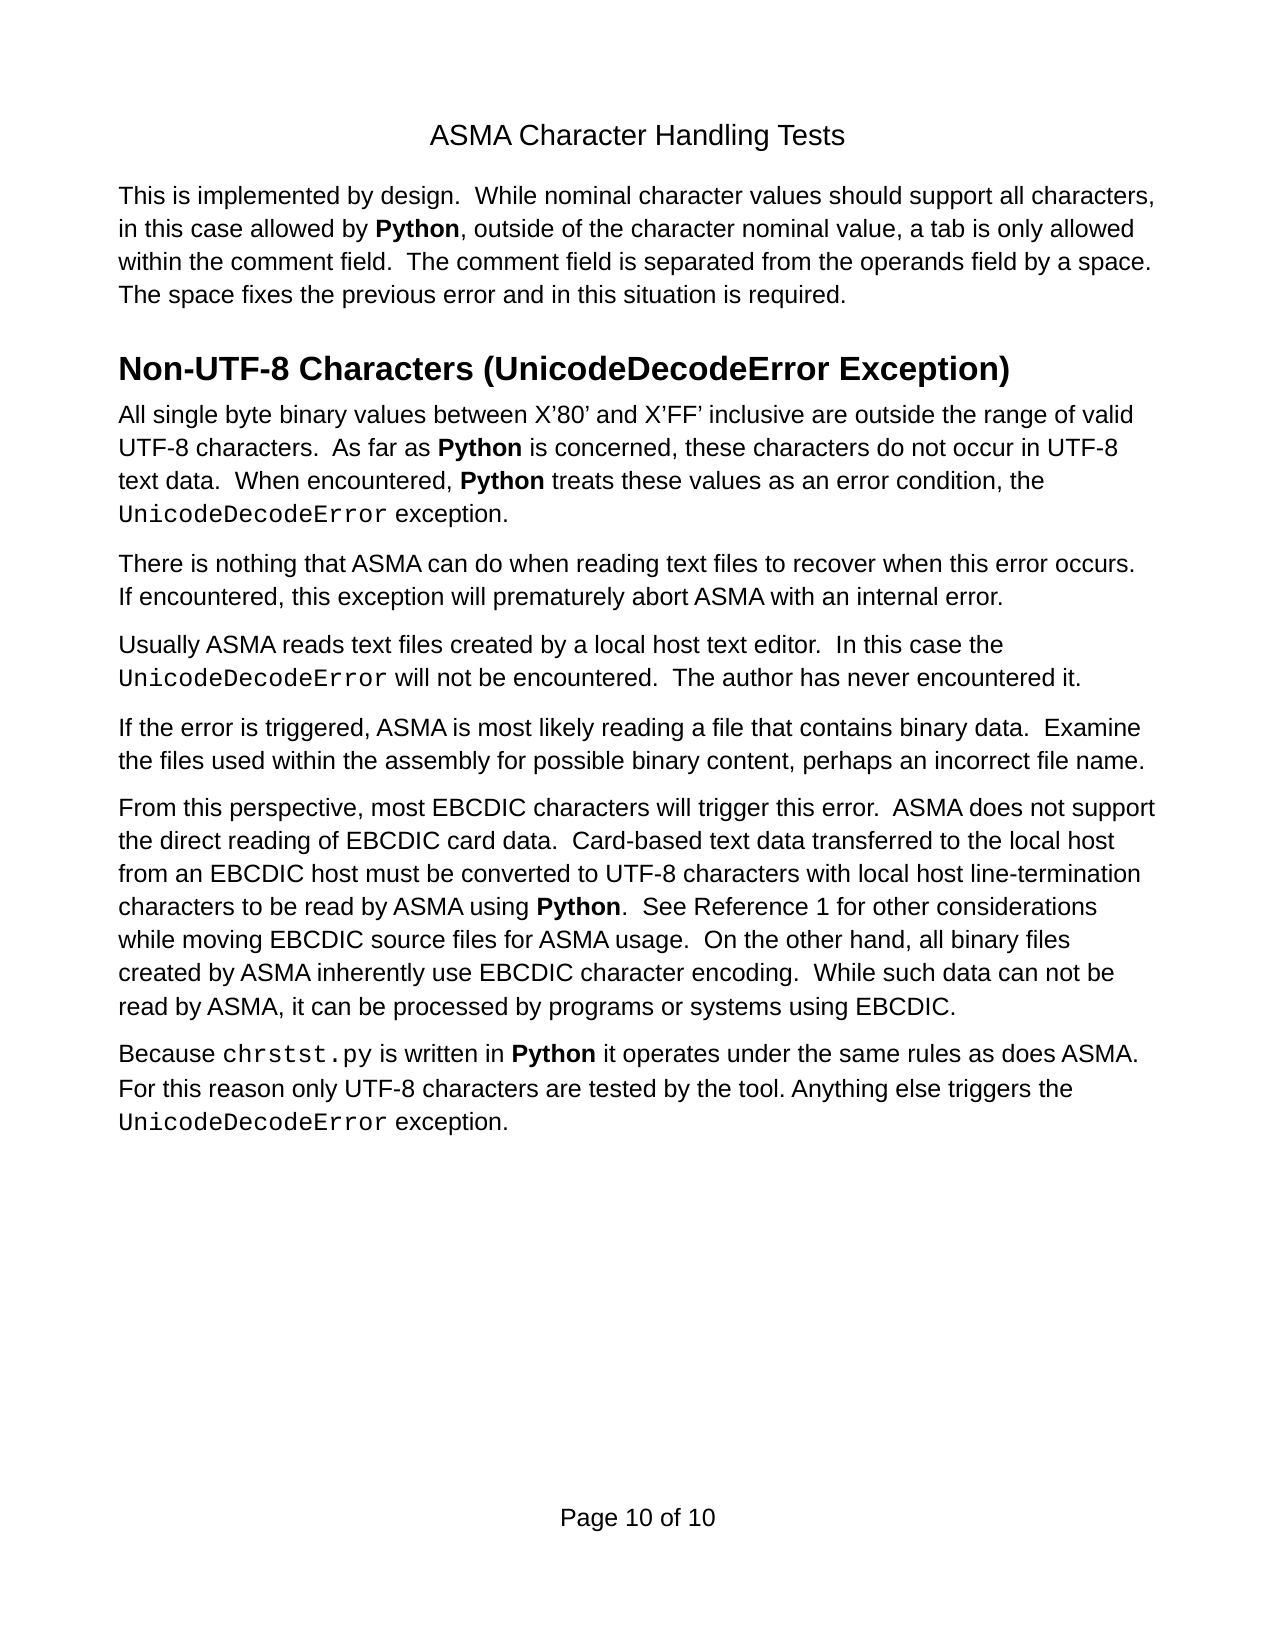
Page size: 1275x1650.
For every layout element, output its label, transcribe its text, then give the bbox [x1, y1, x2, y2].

text All single byte binary values between X’80’ and X’FF’ inclusive are outside the range of valid UTF-8 characters. As far as Python is concerned, these characters do not occur in UTF-8 text data. When encountered, Python treats these values as an error condition, the UnicodeDecodeError exception. [118, 400, 1157, 530]
text Usually ASMA reads text files created by a local host text editor. In this case the UnicodeDecodeError will not be encountered. The author has never encountered it. [118, 629, 1157, 693]
subtitle Non-UTF-8 Characters (UnicodeDecodeError Exception) [118, 349, 1157, 387]
text This is implemented by design. While nominal character values should support all characters, in this case allowed by Python, outside of the character nominal value, a tab is only allowed within the comment field. The comment field is separated from the operands field by a space. The space fixes the previous error and in this situation is required. [118, 181, 1157, 309]
text Because chrstst.py is written in Python it operates under the same rules as does ASMA. For this reason only UTF-8 characters are tested by the tool. Anything else triggers the UnicodeDecodeError exception. [118, 1039, 1157, 1138]
text If the error is triggered, ASMA is most likely reading a file that contains binary data. Examine the files used within the assembly for possible binary content, perhaps an incorrect file name. [118, 713, 1157, 774]
text From this perspective, most EBCDIC characters will trigger this error. ASMA does not support the direct reading of EBCDIC card data. Card-based text data transferred to the local host from an EBCDIC host must be converted to UTF-8 characters with local host line-termination characters to be read by ASMA using Python. See Reference 1 for other considerations while moving EBCDIC source files for ASMA usage. On the other hand, all binary files created by ASMA inherently use EBCDIC character encoding. While such data can not be read by ASMA, it can be processed by programs or systems using EBCDIC. [118, 793, 1157, 1020]
text There is nothing that ASMA can do when reading text files to recover when this error occurs. If encountered, this exception will prematurely abort ASMA with an internal error. [118, 549, 1157, 611]
